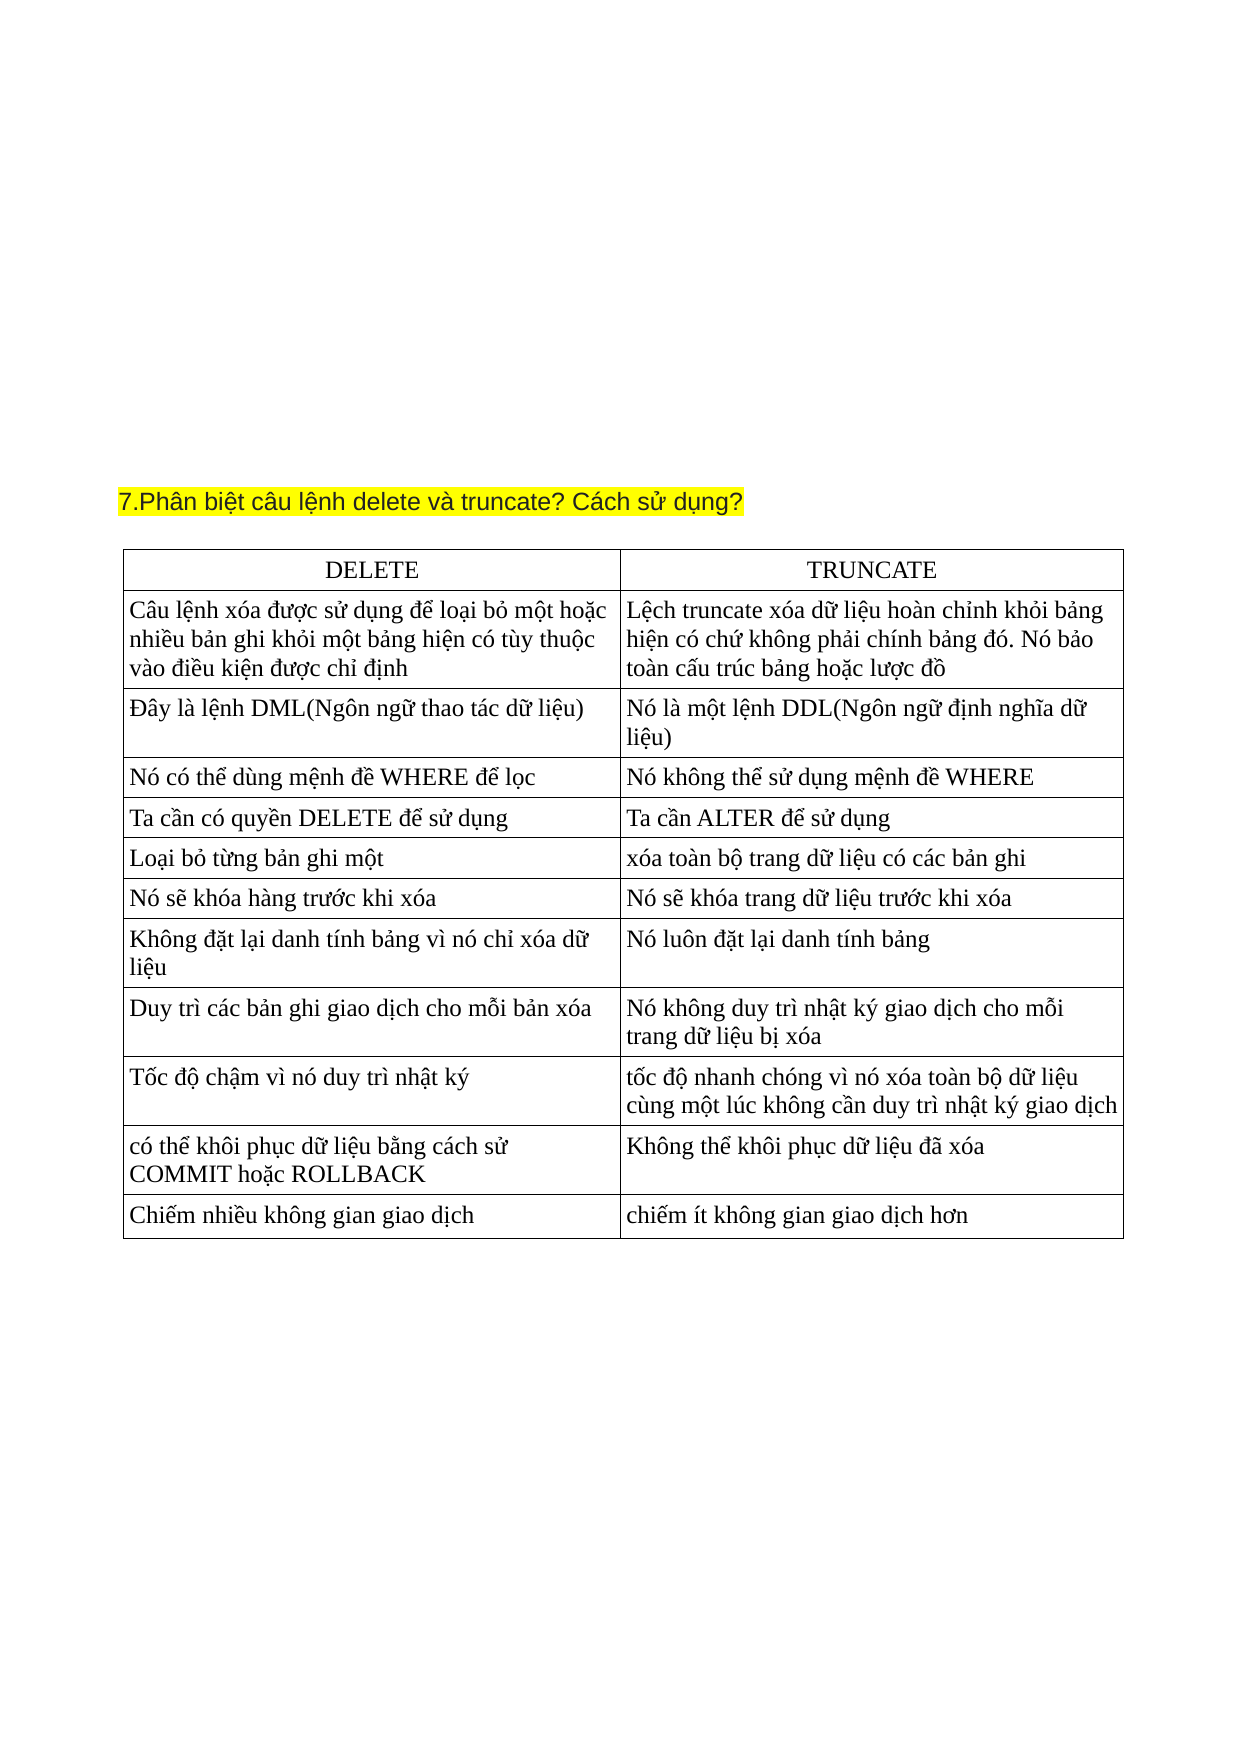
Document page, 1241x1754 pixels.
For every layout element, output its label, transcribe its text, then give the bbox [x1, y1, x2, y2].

table_cell Loại bỏ từng bản ghi một [124, 838, 620, 877]
table_cell chiếm ít không gian giao dịch hơn [621, 1195, 1123, 1238]
table_header TRUNCATE [621, 550, 1123, 590]
table_cell Tốc độ chậm vì nó duy trì nhật ký [124, 1057, 620, 1125]
table_header DELETE [124, 550, 620, 590]
table_cell Câu lệnh xóa được sử dụng để loại bỏ một hoặc nhiều bản ghi khỏi một bảng hiện có tùy thuộc vào điều kiện được chỉ định [124, 591, 620, 687]
table_cell Đây là lệnh DML(Ngôn ngữ thao tác dữ liệu) [124, 689, 620, 757]
table_cell Ta cần có quyền DELETE để sử dụng [124, 798, 620, 837]
table_cell có thể khôi phục dữ liệu bằng cách sử COMMIT hoặc ROLLBACK [124, 1126, 620, 1194]
table_cell Nó luôn đặt lại danh tính bảng [621, 919, 1123, 987]
table_cell xóa toàn bộ trang dữ liệu có các bản ghi [621, 838, 1123, 877]
table_cell Duy trì các bản ghi giao dịch cho mỗi bản xóa [124, 988, 620, 1056]
table_cell Nó sẽ khóa trang dữ liệu trước khi xóa [621, 879, 1123, 918]
table_cell Ta cần ALTER để sử dụng [621, 798, 1123, 837]
table_cell Lệch truncate xóa dữ liệu hoàn chỉnh khỏi bảng hiện có chứ không phải chính bảng đó. Nó bảo toàn cấu trúc bảng hoặc lược đồ [621, 591, 1123, 687]
table_cell Nó không duy trì nhật ký giao dịch cho mỗi trang dữ liệu bị xóa [621, 988, 1123, 1056]
table_cell tốc độ nhanh chóng vì nó xóa toàn bộ dữ liệu cùng một lúc không cần duy trì nhật ký giao dịch [621, 1057, 1123, 1125]
table_cell Nó có thể dùng mệnh đề WHERE để lọc [124, 758, 620, 797]
table_cell Không thể khôi phục dữ liệu đã xóa [621, 1126, 1123, 1194]
table_cell Chiếm nhiều không gian giao dịch [124, 1195, 620, 1238]
table_cell Nó sẽ khóa hàng trước khi xóa [124, 879, 620, 918]
table_cell Nó không thể sử dụng mệnh đề WHERE [621, 758, 1123, 797]
table_cell Nó là một lệnh DDL(Ngôn ngữ định nghĩa dữ liệu) [621, 689, 1123, 757]
list 7.Phân biệt câu lệnh delete và truncate? Cách sử dụng? [118, 487, 1122, 516]
table_cell Không đặt lại danh tính bảng vì nó chỉ xóa dữ liệu [124, 919, 620, 987]
